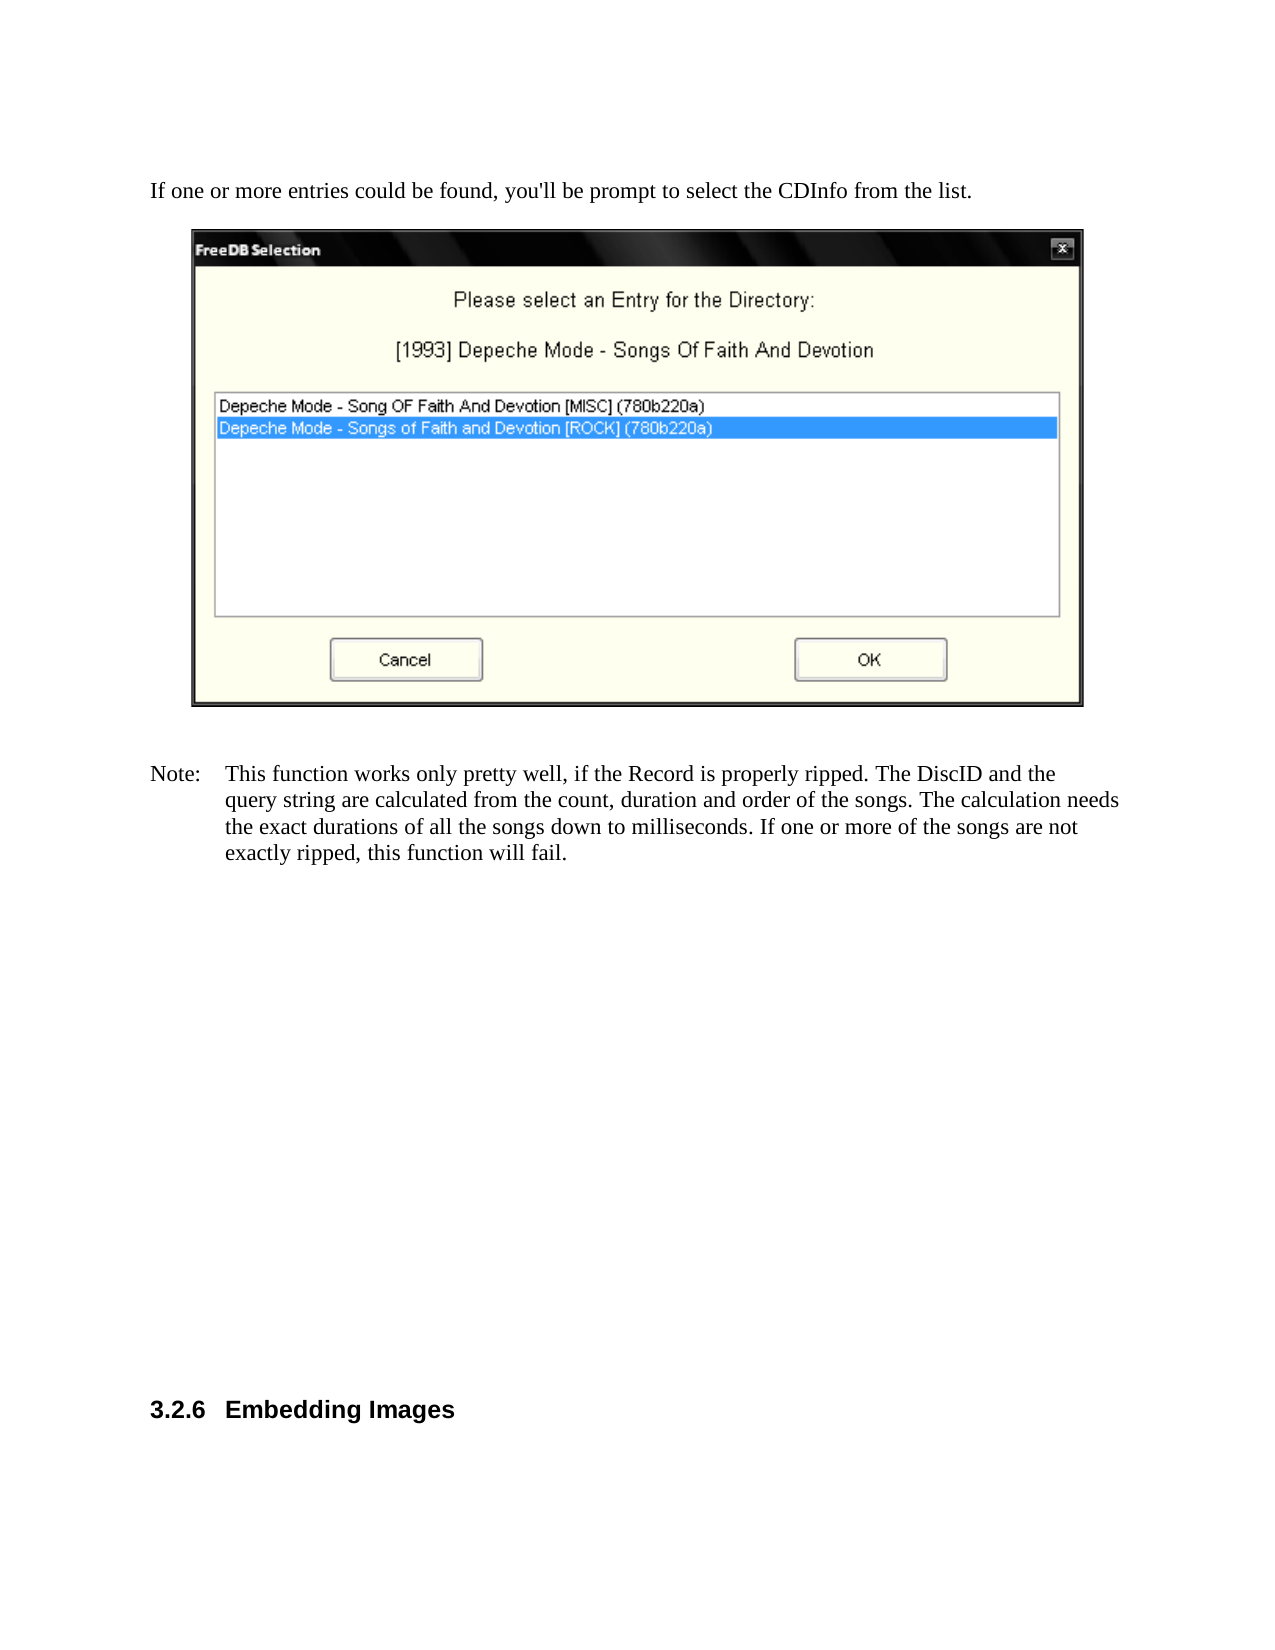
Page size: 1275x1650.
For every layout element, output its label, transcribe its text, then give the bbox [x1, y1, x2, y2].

text If one or more entries could be found, you'll be prompt to select the CDInfo from the list. [150, 177, 1125, 203]
text query string are calculated from the count, duration and order of the songs. The calculation needs [150, 786, 1125, 812]
text Note: This function works only pretty well, if the Record is properly ripped. The DiscID and the [150, 759, 1125, 786]
subtitle 3.2.6 Embedding Images [150, 1395, 1125, 1424]
text the exact durations of all the songs down to milliseconds. If one or more of the songs are not [150, 812, 1125, 839]
text exactly ripped, this function will fail. [150, 839, 1125, 866]
picture [191, 229, 1084, 707]
